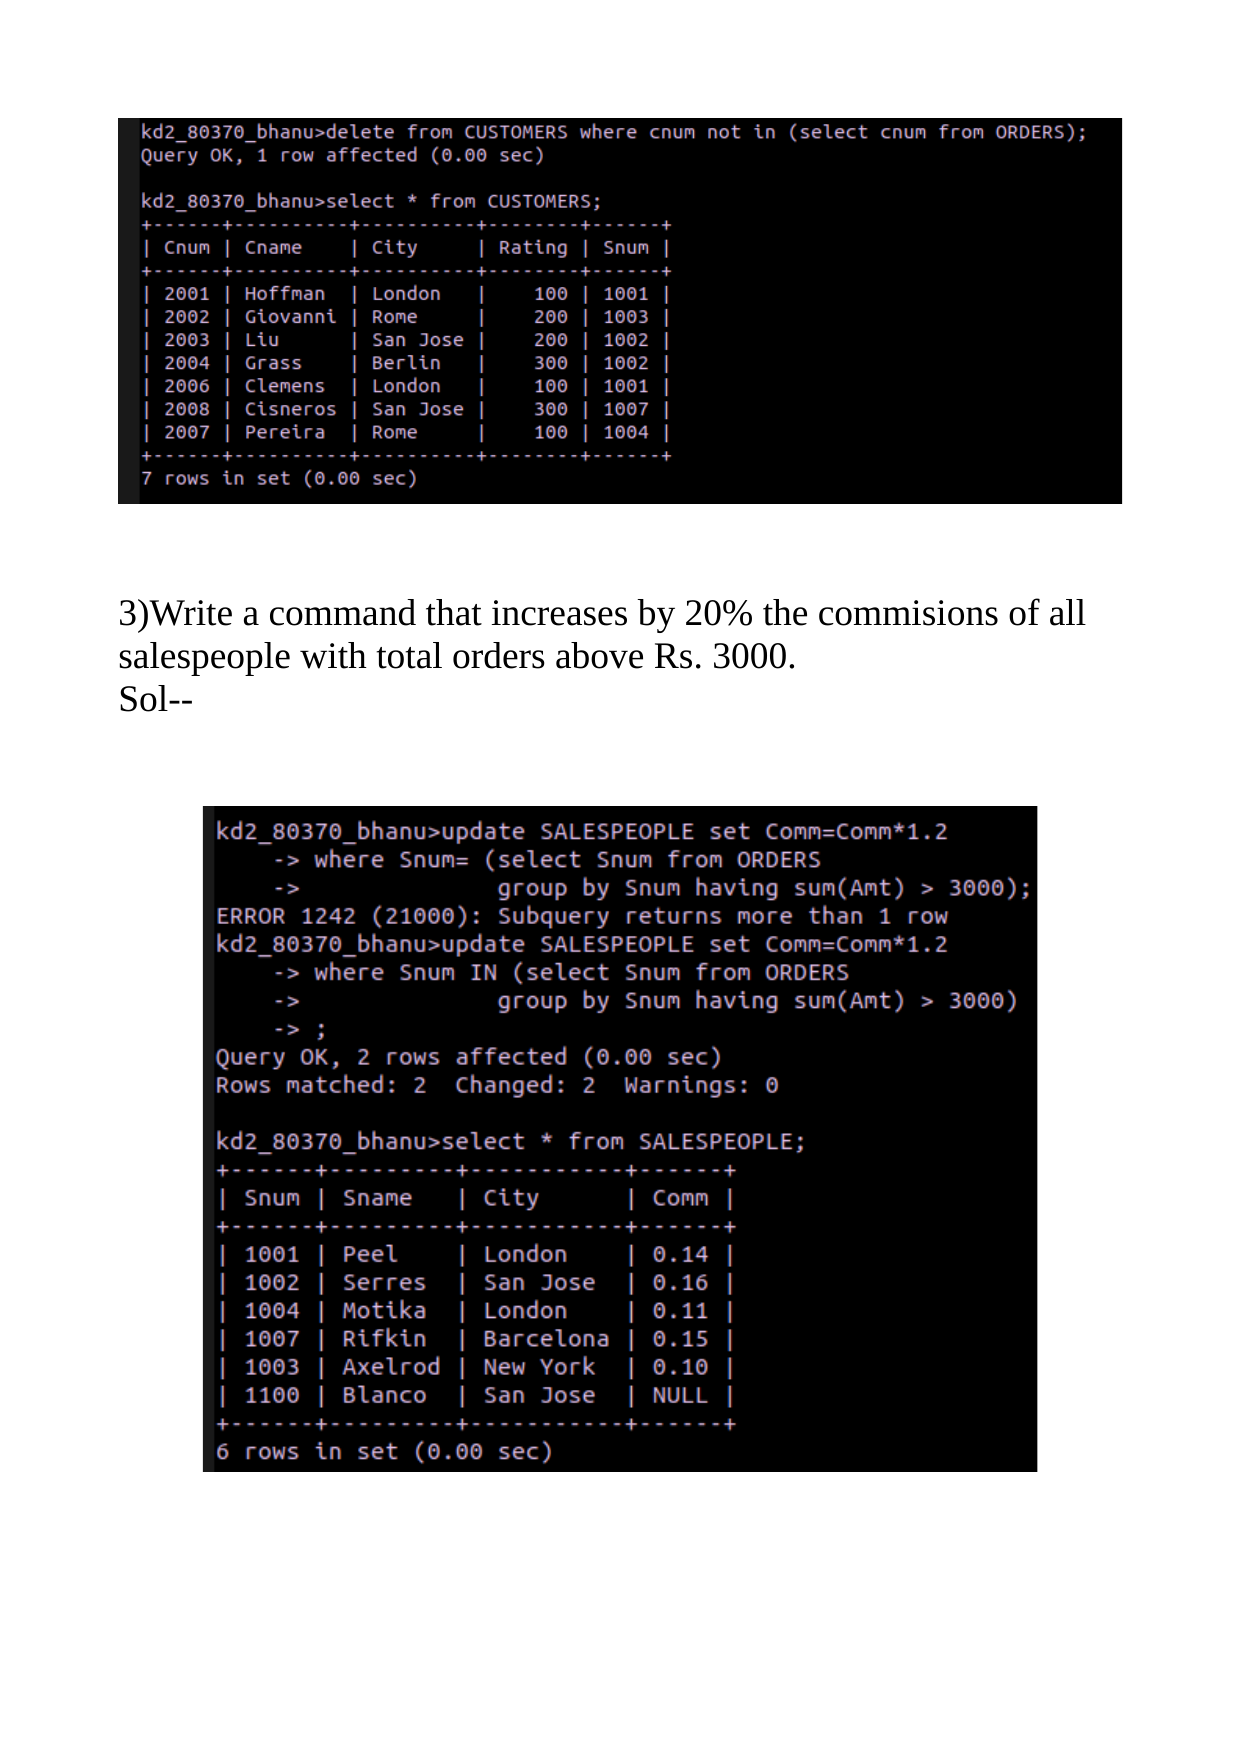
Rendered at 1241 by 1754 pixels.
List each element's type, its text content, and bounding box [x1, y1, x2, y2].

text 3)Write a command that increases by 20% the commisions of all salespeople with total orders above Rs. 3000. [118, 590, 1122, 677]
text Sol-- [118, 677, 1122, 720]
picture [202, 806, 1038, 1472]
picture [118, 118, 1123, 504]
